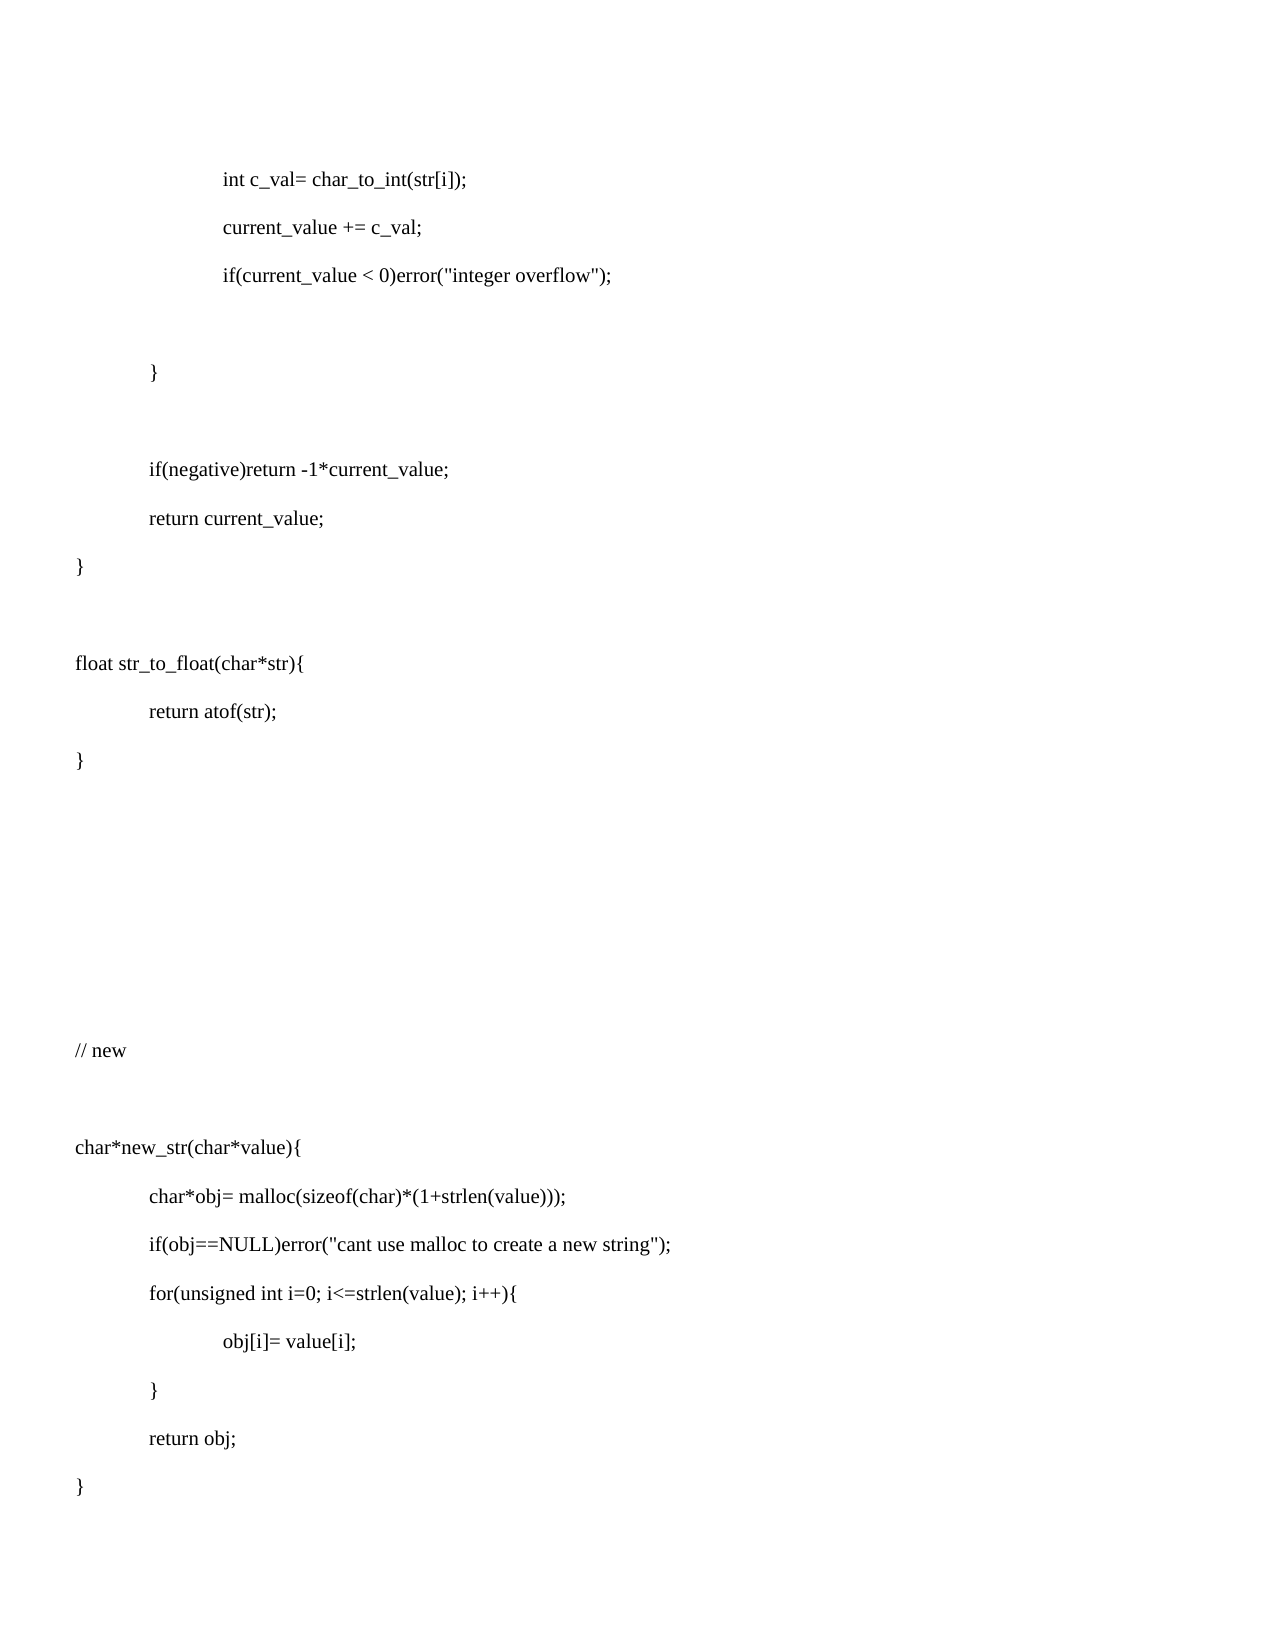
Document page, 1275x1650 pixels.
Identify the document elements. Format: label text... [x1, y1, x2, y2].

text for(unsigned int i=0; i<=strlen(value); i++){ [75, 1281, 1209, 1305]
text obj[i]= value[i]; [75, 1329, 1209, 1353]
text char*new_str(char*value){ [75, 1135, 1209, 1159]
text char*obj= malloc(sizeof(char)*(1+strlen(value))); [75, 1184, 1209, 1208]
text } [75, 360, 1209, 384]
text int c_val= char_to_int(str[i]); [75, 167, 1209, 191]
text return current_value; [75, 506, 1209, 530]
text // new [75, 1038, 1209, 1062]
text return atof(str); [75, 699, 1209, 723]
text } [75, 1377, 1209, 1402]
text } [75, 1474, 1209, 1498]
text } [75, 748, 1209, 772]
text float str_to_float(char*str){ [75, 651, 1209, 675]
text if(current_value < 0)error("integer overflow"); [75, 263, 1209, 287]
text if(obj==NULL)error("cant use malloc to create a new string"); [75, 1232, 1209, 1256]
text if(negative)return -1*current_value; [75, 457, 1209, 481]
text current_value += c_val; [75, 215, 1209, 239]
text return obj; [75, 1426, 1209, 1450]
text } [75, 554, 1209, 578]
